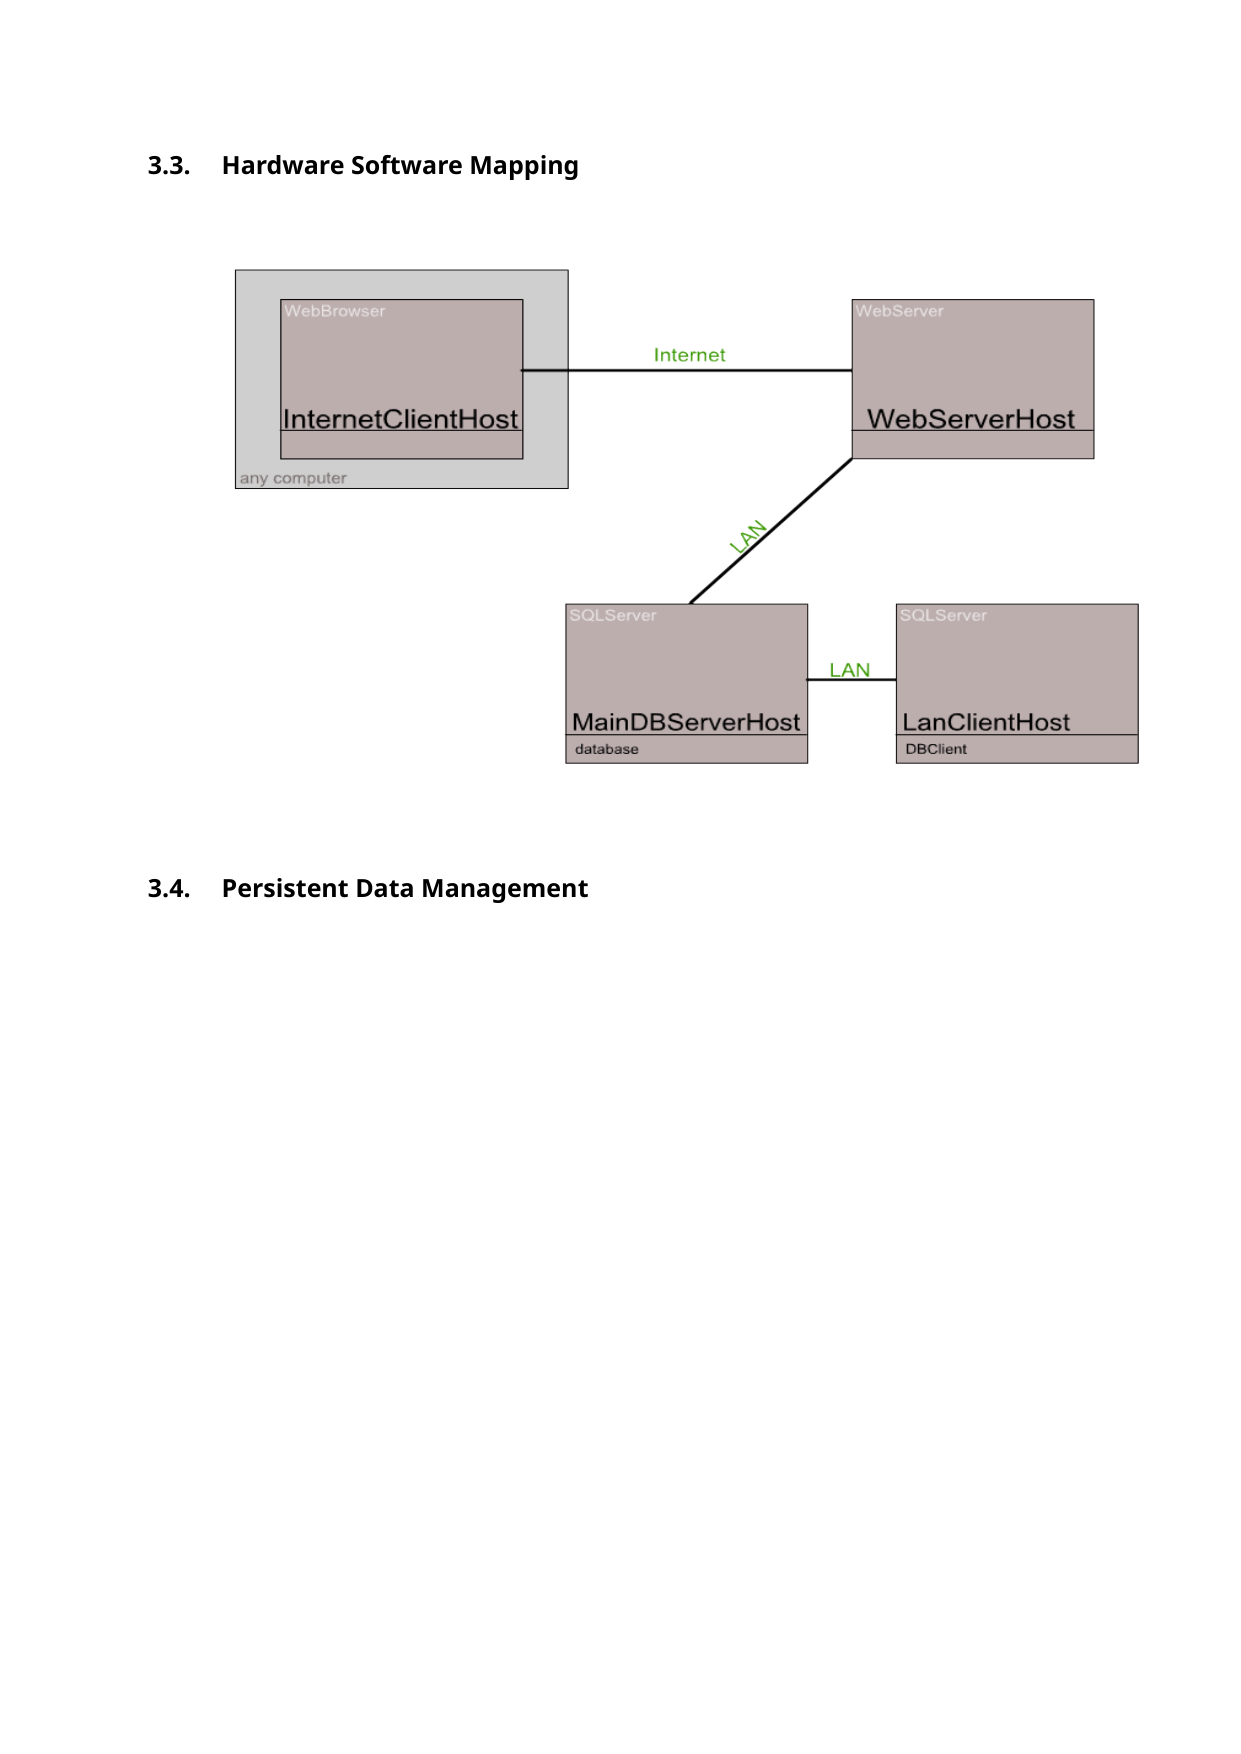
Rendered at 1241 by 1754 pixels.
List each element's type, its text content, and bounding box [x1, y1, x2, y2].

subtitle Hardware Software Mapping [148, 148, 1093, 182]
picture [155, 265, 1171, 854]
subtitle Persistent Data Management [148, 265, 1093, 904]
